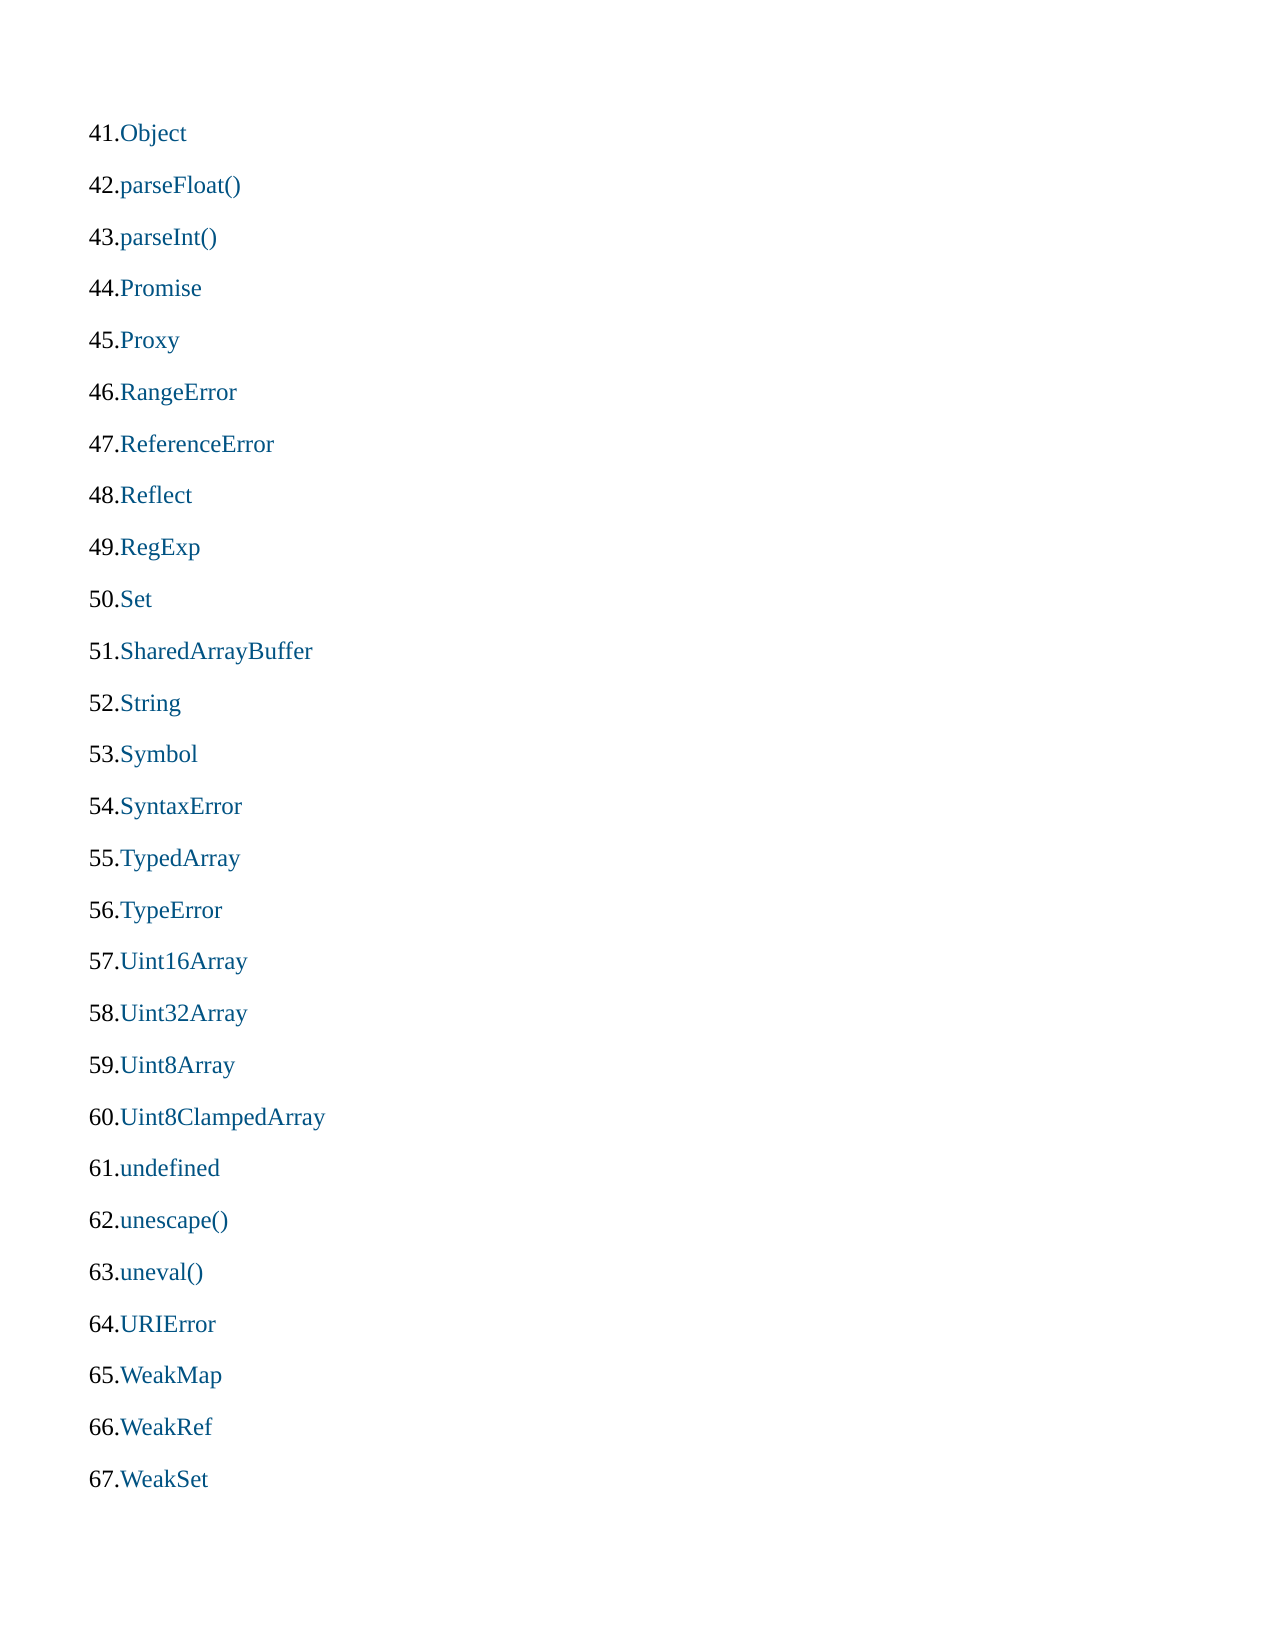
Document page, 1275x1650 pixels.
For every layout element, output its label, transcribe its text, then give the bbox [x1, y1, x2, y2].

list Promise [118, 273, 1157, 302]
list parseInt() [118, 222, 1157, 250]
list Uint16Array [118, 946, 1157, 975]
list TypeError [118, 895, 1157, 923]
list Symbol [118, 739, 1157, 768]
list WeakMap [118, 1361, 1157, 1389]
list RegExp [118, 532, 1157, 561]
list uneval() [118, 1257, 1157, 1286]
list unescape() [118, 1205, 1157, 1234]
list TypedArray [118, 843, 1157, 872]
list URIError [118, 1309, 1157, 1338]
list ReferenceError [118, 429, 1157, 457]
list RangeError [118, 377, 1157, 406]
list WeakSet [118, 1464, 1157, 1493]
list WeakRef [118, 1412, 1157, 1441]
list SyntaxError [118, 791, 1157, 820]
list SharedArrayBuffer [118, 636, 1157, 664]
list Uint8Array [118, 1050, 1157, 1079]
list Uint32Array [118, 998, 1157, 1027]
list parseFloat() [118, 170, 1157, 199]
list Object [118, 118, 1157, 147]
list Reflect [118, 481, 1157, 509]
list Uint8ClampedArray [118, 1102, 1157, 1131]
list Set [118, 584, 1157, 613]
list undefined [118, 1153, 1157, 1182]
list Proxy [118, 325, 1157, 354]
list String [118, 688, 1157, 716]
